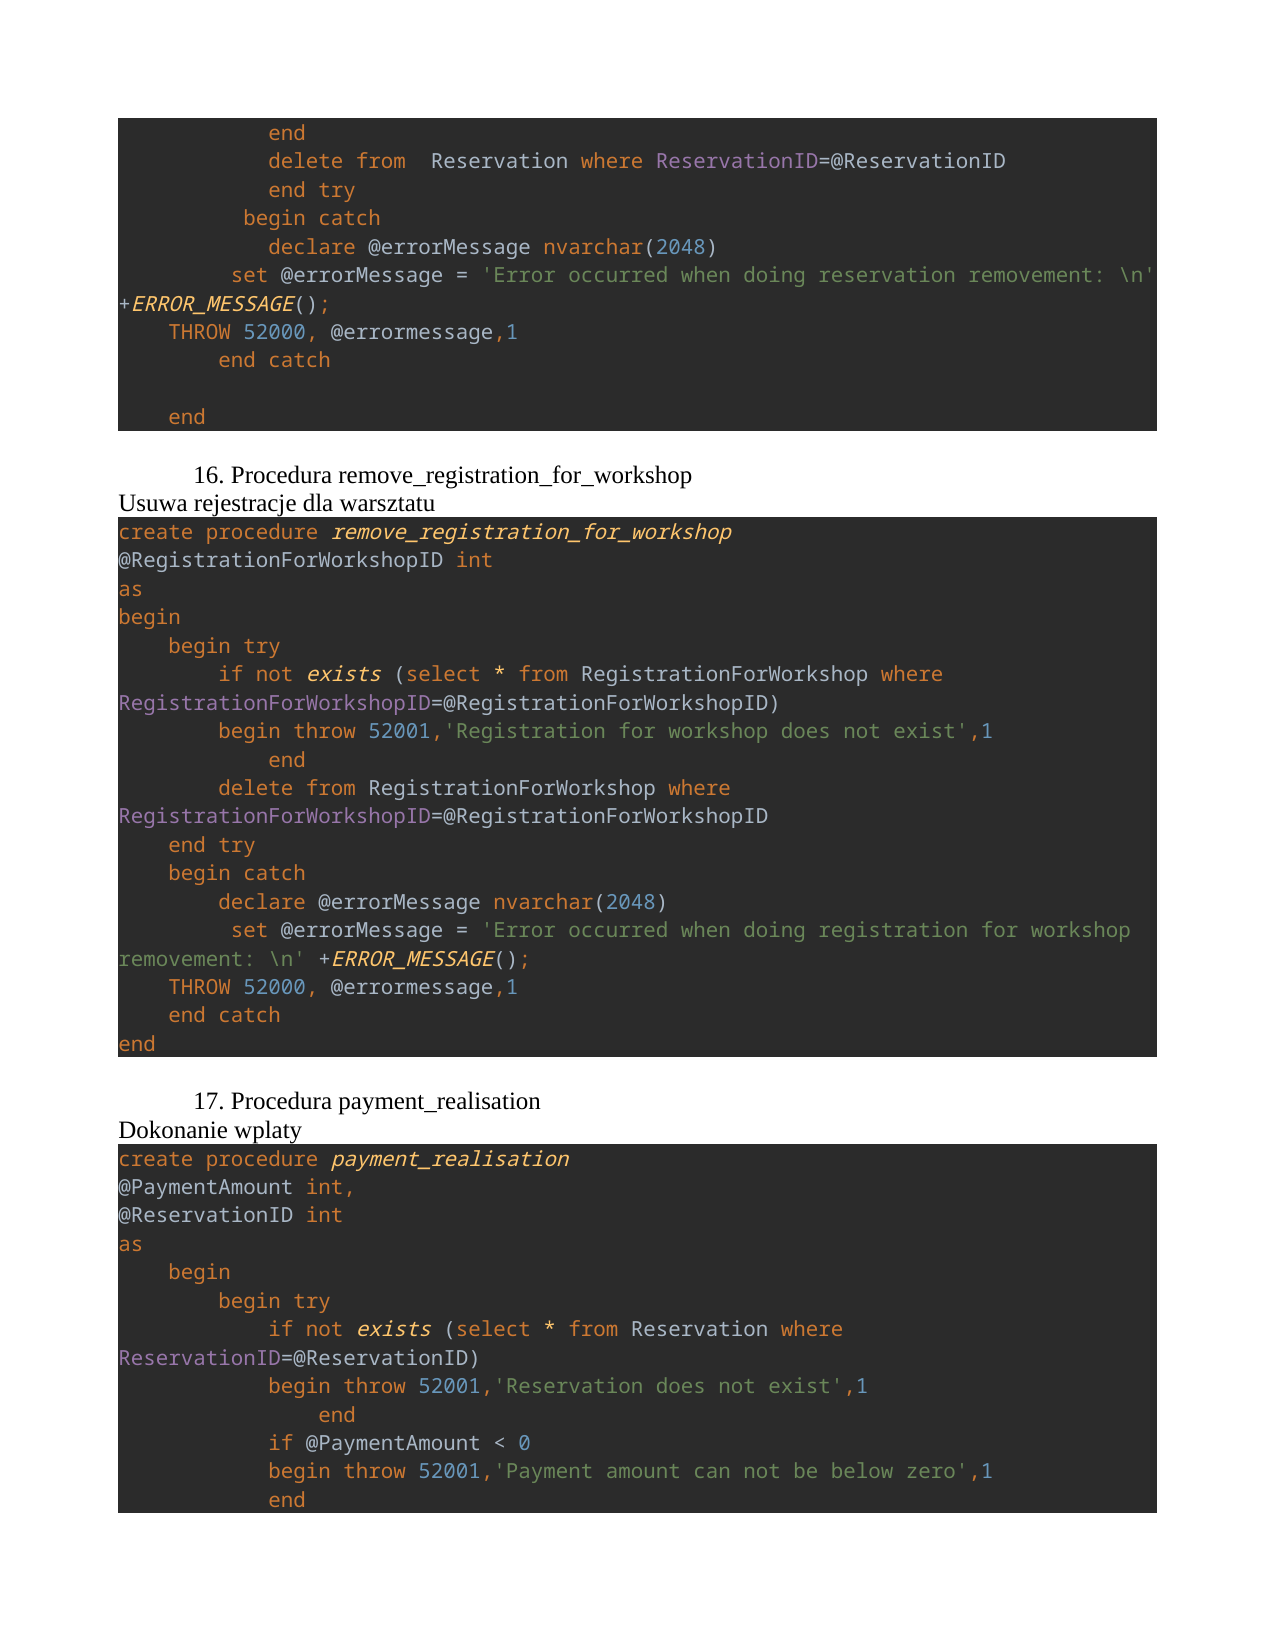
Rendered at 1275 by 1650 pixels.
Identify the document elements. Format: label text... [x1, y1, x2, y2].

text create procedure remove_registration_for_workshop @RegistrationForWorkshopID int as begin begin try if not exists (select * from RegistrationForWorkshop where RegistrationForWorkshopID=@RegistrationForWorkshopID) begin throw 52001,'Registration for workshop does not exist',1 end delete from RegistrationForWorkshop where RegistrationForWorkshopID=@RegistrationForWorkshopID end try begin catch declare @errorMessage nvarchar(2048) set @errorMessage = 'Error occurred when doing registration for workshop removement: \n' +ERROR_MESSAGE(); THROW 52000, @errormessage,1 end catch end [118, 517, 1157, 1057]
text Usuwa rejestracje dla warsztatu [118, 488, 1157, 517]
text create procedure payment_realisation @PaymentAmount int, @ReservationID int as begin begin try if not exists (select * from Reservation where ReservationID=@ReservationID) begin throw 52001,'Reservation does not exist',1 end if @PaymentAmount < 0 begin throw 52001,'Payment amount can not be below zero',1 end [118, 1144, 1157, 1513]
list Procedura remove_registration_for_workshop [193, 460, 1157, 488]
list Procedura payment_realisation [193, 1086, 1157, 1115]
text Dokonanie wplaty [118, 1115, 1157, 1144]
text end delete from Reservation where ReservationID=@ReservationID end try begin catch declare @errorMessage nvarchar(2048) set @errorMessage = 'Error occurred when doing reservation removement: \n' +ERROR_MESSAGE(); THROW 52000, @errormessage,1 end catch end [118, 118, 1157, 431]
